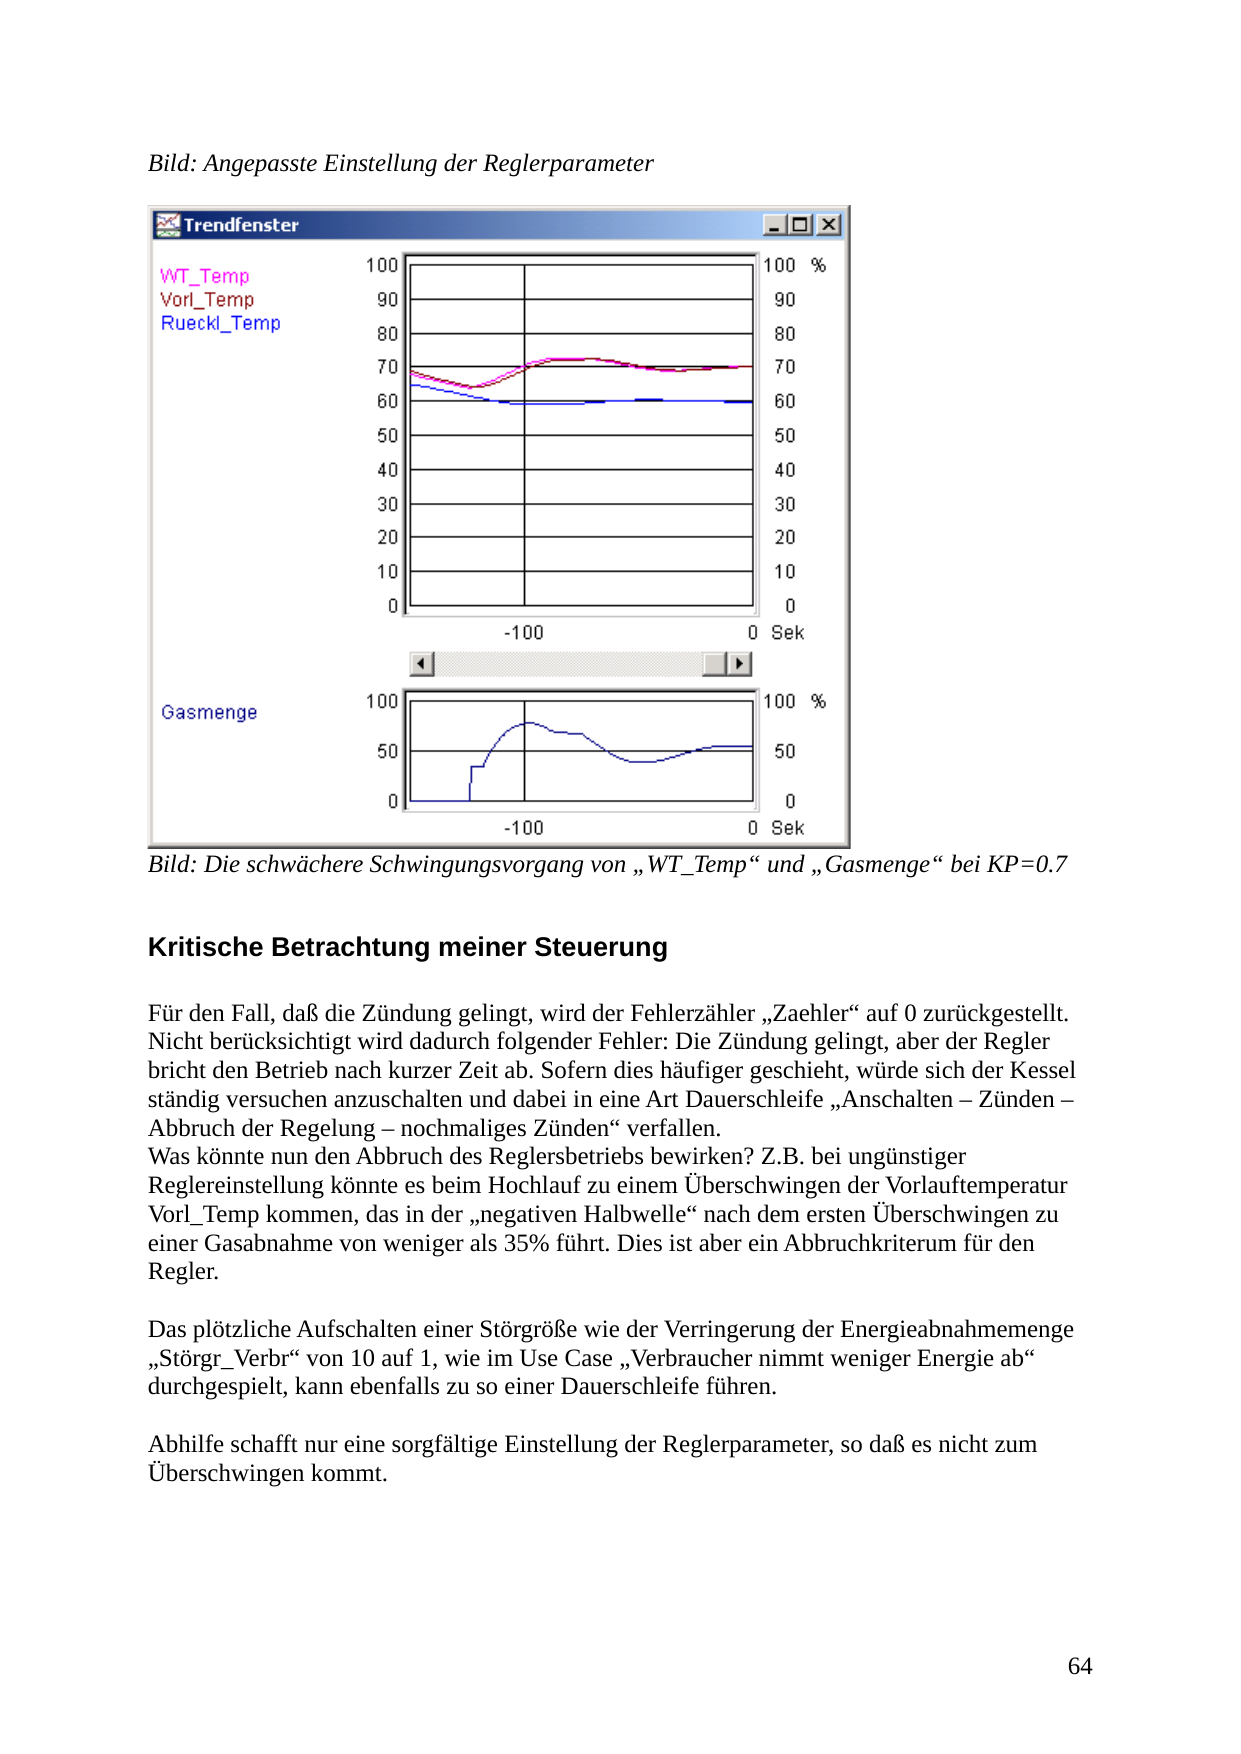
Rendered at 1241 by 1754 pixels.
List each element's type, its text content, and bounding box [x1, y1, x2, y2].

text Was könnte nun den Abbruch des Reglersbetriebs bewirken? Z.B. bei ungünstiger Reglereinstellung könnte es beim Hochlauf zu einem Überschwingen der Vorlauftemperatur Vorl_Temp kommen, das in der „negativen Halbwelle“ nach dem ersten Überschwingen zu einer Gasabnahme von weniger als 35% führt. Dies ist aber ein Abbruchkriterum für den Regler. [148, 1141, 1093, 1285]
text Abhilfe schafft nur eine sorgfältige Einstellung der Reglerparameter, so daß es nicht zum Überschwingen kommt. [148, 1429, 1093, 1486]
text Bild: Angepasste Einstellung der Reglerparameter [148, 148, 1093, 176]
text Für den Fall, daß die Zündung gelingt, wird der Fehlerzähler „Zaehler“ auf 0 zurückgestellt. [148, 998, 1093, 1026]
picture [147, 205, 851, 849]
text Bild: Die schwächere Schwingungsvorgang von „WT_Temp“ und „Gasmenge“ bei KP=0.7 [148, 849, 1093, 878]
subtitle Kritische Betrachtung meiner Steuerung [148, 931, 1093, 963]
text Nicht berücksichtigt wird dadurch folgender Fehler: Die Zündung gelingt, aber der Regler bricht den Betrieb nach kurzer Zeit ab. Sofern dies häufiger geschieht, würde sich der Kessel ständig versuchen anzuschalten und dabei in eine Art Dauerschleife „Anschalten – Zünden – Abbruch der Regelung – nochmaliges Zünden“ verfallen. [148, 1026, 1093, 1141]
text Das plötzliche Aufschalten einer Störgröße wie der Verringerung der Energieabnahmemenge „Störgr_Verbr“ von 10 auf 1, wie im Use Case „Verbraucher nimmt weniger Energie ab“ durchgespielt, kann ebenfalls zu so einer Dauerschleife führen. [148, 1314, 1093, 1400]
